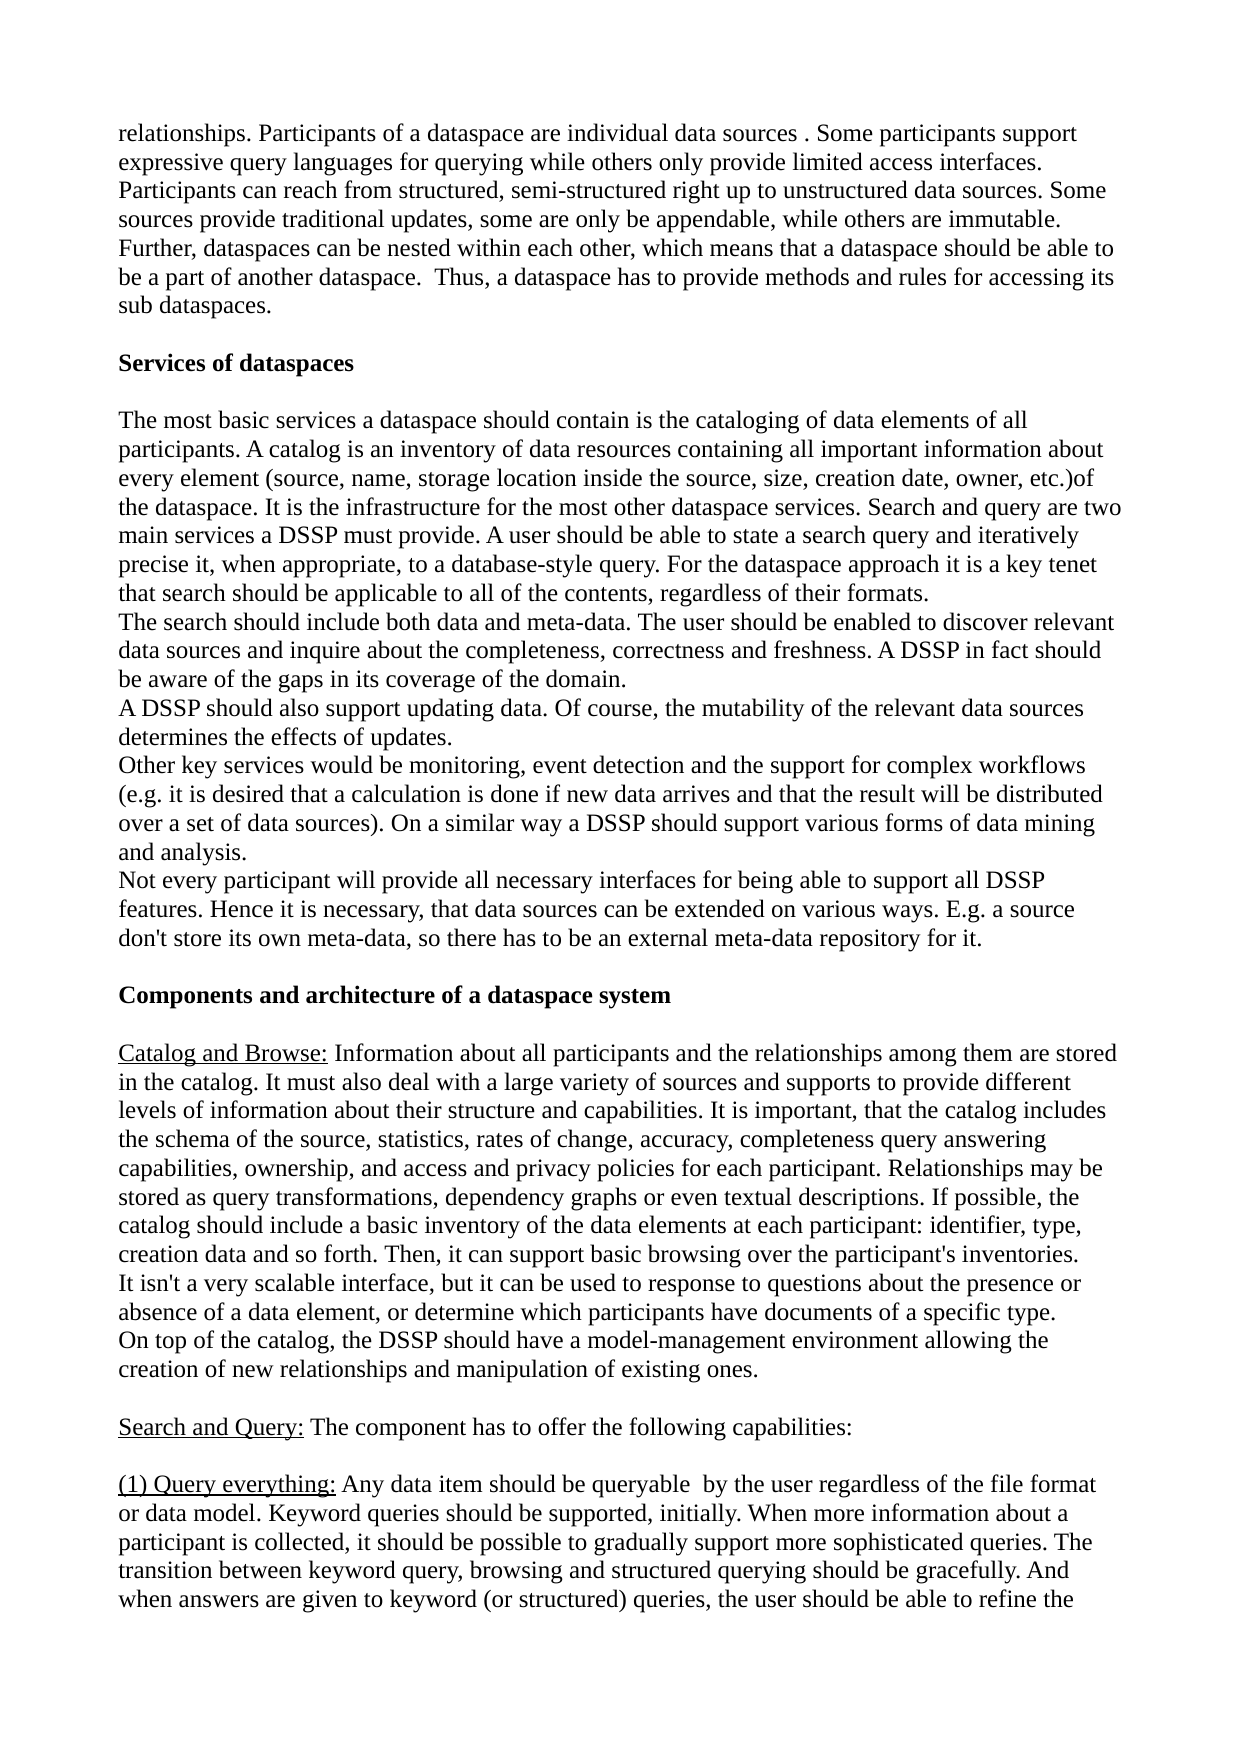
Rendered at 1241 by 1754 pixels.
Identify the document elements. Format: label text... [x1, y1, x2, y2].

text The most basic services a dataspace should contain is the cataloging of data elements of all participants. A catalog is an inventory of data resources containing all important information about every element (source, name, storage location inside the source, size, creation date, owner, etc.)of the dataspace. It is the infrastructure for the most other dataspace services. Search and query are two main services a DSSP must provide. A user should be able to state a search query and iteratively precise it, when appropriate, to a database-style query. For the dataspace approach it is a key tenet that search should be applicable to all of the contents, regardless of their formats. [118, 406, 1122, 607]
text Catalog and Browse: Information about all participants and the relationships among them are stored in the catalog. It must also deal with a large variety of sources and supports to provide different levels of information about their structure and capabilities. It is important, that the catalog includes the schema of the source, statistics, rates of change, accuracy, completeness query answering capabilities, ownership, and access and privacy policies for each participant. Relationships may be stored as query transformations, dependency graphs or even textual descriptions. If possible, the catalog should include a basic inventory of the data elements at each participant: identifier, type, creation data and so forth. Then, it can support basic browsing over the participant's inventories. [118, 1038, 1122, 1268]
text Not every participant will provide all necessary interfaces for being able to support all DSSP features. Hence it is necessary, that data sources can be extended on various ways. E.g. a source don't store its own meta-data, so there has to be an external meta-data repository for it. [118, 866, 1122, 952]
text The search should include both data and meta-data. The user should be enabled to discover relevant data sources and inquire about the completeness, correctness and freshness. A DSSP in fact should be aware of the gaps in its coverage of the domain. [118, 607, 1122, 693]
text Search and Query: The component has to offer the following capabilities: [118, 1412, 1122, 1441]
text On top of the catalog, the DSSP should have a model-management environment allowing the creation of new relationships and manipulation of existing ones. [118, 1326, 1122, 1383]
text It isn't a very scalable interface, but it can be used to response to questions about the presence or absence of a data element, or determine which participants have documents of a specific type. [118, 1268, 1122, 1326]
text A DSSP should also support updating data. Of course, the mutability of the relevant data sources determines the effects of updates. [118, 693, 1122, 751]
text Components and architecture of a dataspace system [118, 981, 1122, 1009]
text (1) Query everything: Any data item should be queryable by the user regardless of the file format or data model. Keyword queries should be supported, initially. When more information about a participant is collected, it should be possible to gradually support more sophisticated queries. The transition between keyword query, browsing and structured querying should be gracefully. And when answers are given to keyword (or structured) queries, the user should be able to refine the [118, 1469, 1122, 1613]
text Services of dataspaces [118, 348, 1122, 377]
text Other key services would be monitoring, event detection and the support for complex workflows (e.g. it is desired that a calculation is done if new data arrives and that the result will be distributed over a set of data sources). On a similar way a DSSP should support various forms of data mining and analysis. [118, 751, 1122, 866]
text relationships. Participants of a dataspace are individual data sources . Some participants support expressive query languages for querying while others only provide limited access interfaces. Participants can reach from structured, semi-structured right up to unstructured data sources. Some sources provide traditional updates, some are only be appendable, while others are immutable. Further, dataspaces can be nested within each other, which means that a dataspace should be able to be a part of another dataspace. Thus, a dataspace has to provide methods and rules for accessing its sub dataspaces. [118, 118, 1122, 319]
